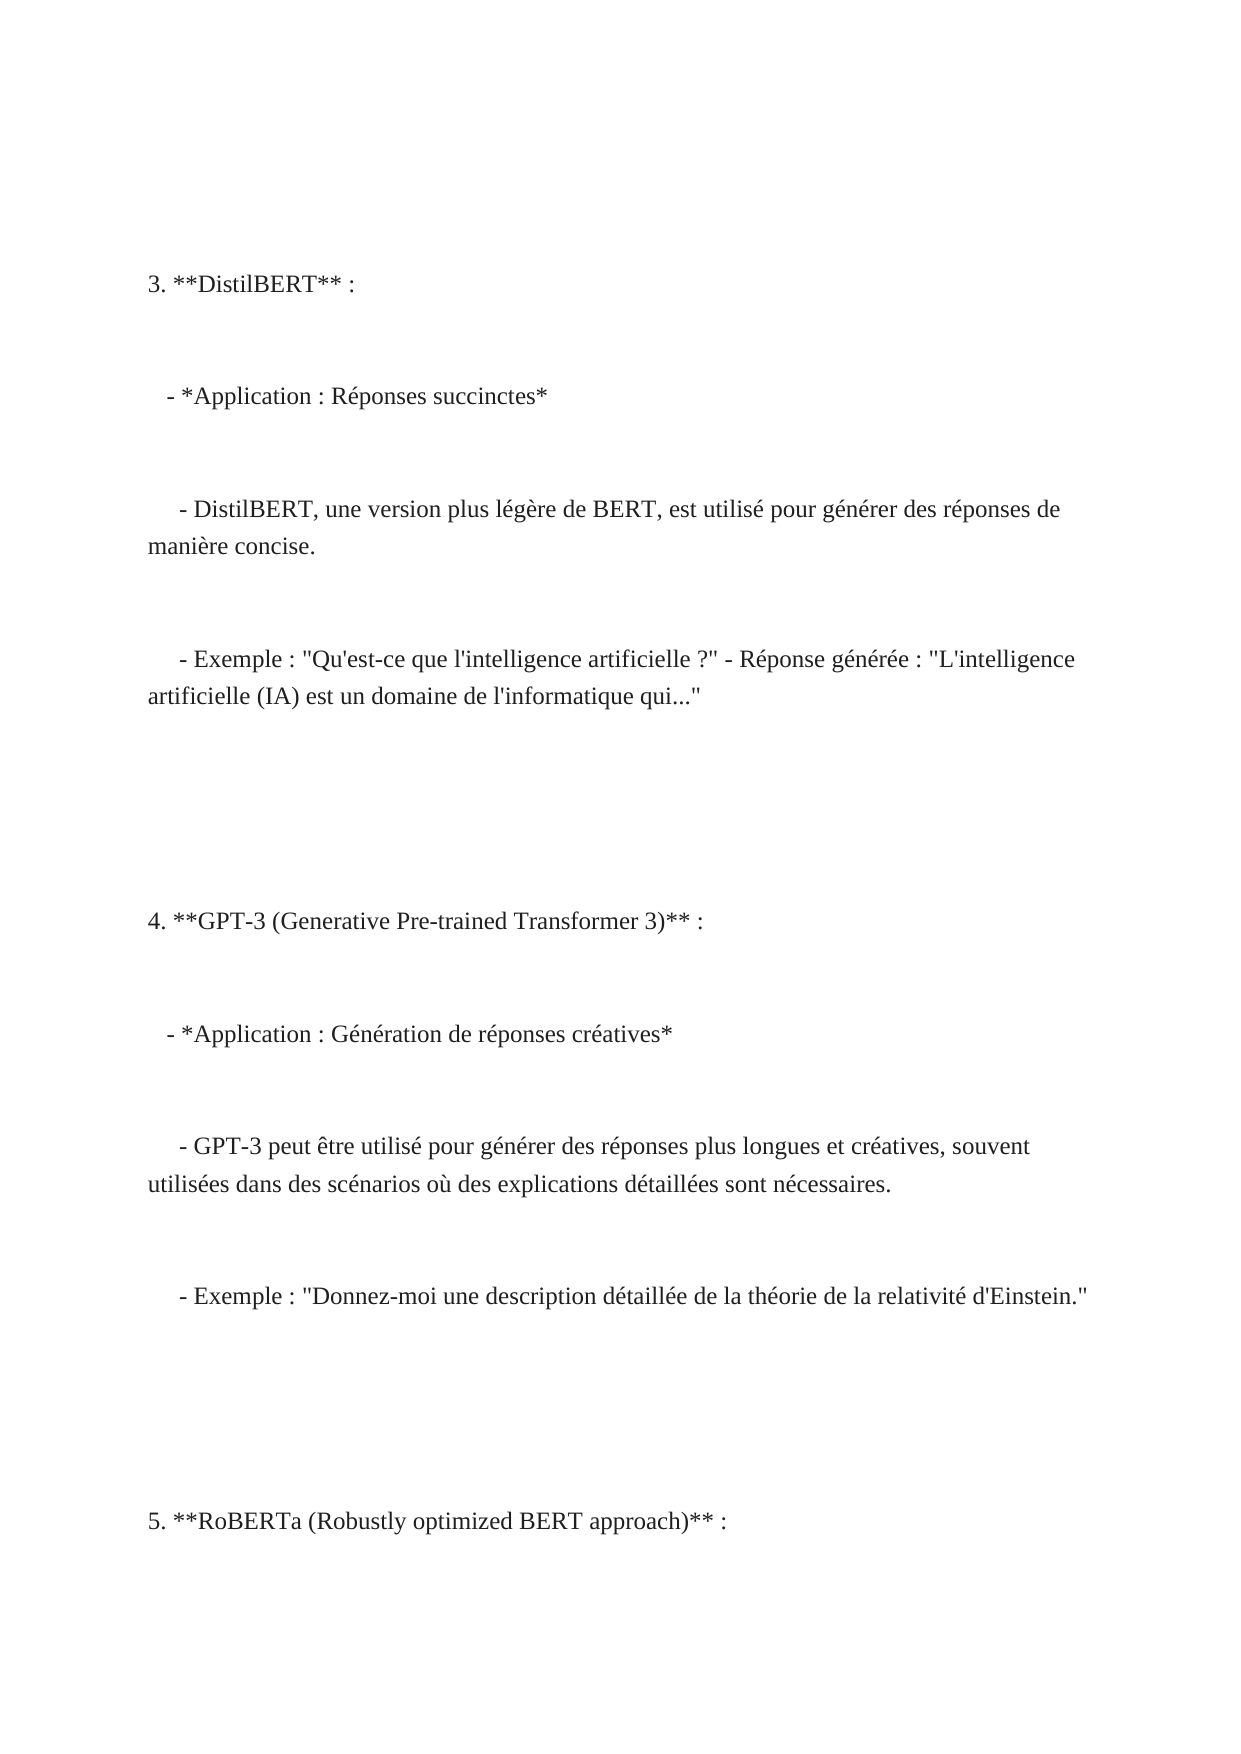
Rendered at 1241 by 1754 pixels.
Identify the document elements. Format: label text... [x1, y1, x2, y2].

text - *Application : Génération de réponses créatives* [148, 1010, 1093, 1048]
text - *Application : Réponses succinctes* [148, 373, 1093, 410]
text - GPT-3 peut être utilisé pour générer des réponses plus longues et créatives, souvent utilisées dans des scénarios où des explications détaillées sont nécessaires. [148, 1123, 1093, 1198]
text 5. **RoBERTa (Robustly optimized BERT approach)** : [148, 1498, 1093, 1535]
text - Exemple : "Qu'est-ce que l'intelligence artificielle ?" - Réponse générée : "L'intelligence artificielle (IA) est un domaine de l'informatique qui..." [148, 635, 1093, 710]
text - Exemple : "Donnez-moi une description détaillée de la théorie de la relativité d'Einstein." [148, 1273, 1093, 1310]
text 4. **GPT-3 (Generative Pre-trained Transformer 3)** : [148, 898, 1093, 935]
text - DistilBERT, une version plus légère de BERT, est utilisé pour générer des réponses de manière concise. [148, 485, 1093, 560]
text 3. **DistilBERT** : [148, 260, 1093, 298]
